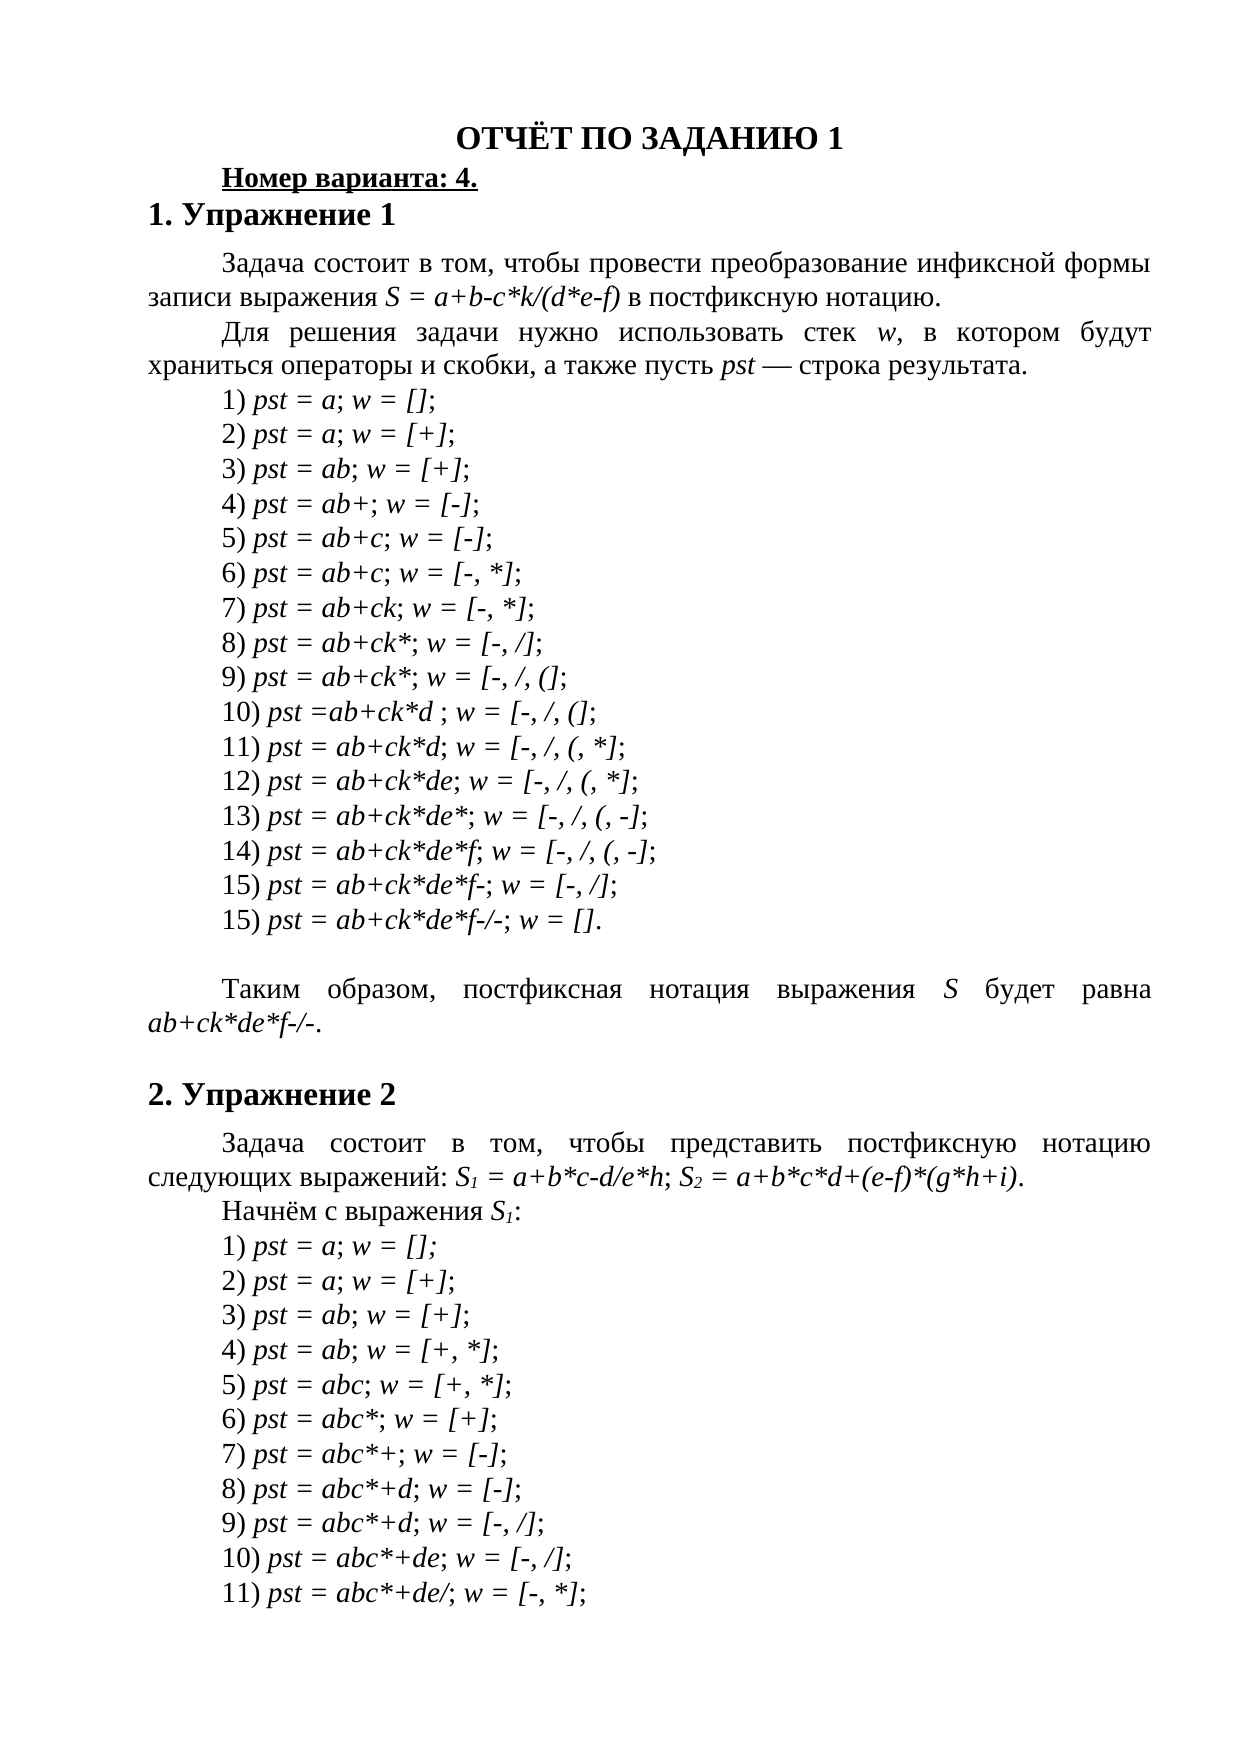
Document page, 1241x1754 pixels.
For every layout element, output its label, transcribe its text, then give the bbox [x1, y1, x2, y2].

text 12) pst = ab+ck*de; w = [-, /, (, *]; [148, 763, 1152, 797]
text 11) pst = abc*+de/; w = [-, *]; [148, 1575, 1152, 1608]
text 8) pst = ab+ck*; w = [-, /]; [148, 625, 1152, 658]
text 1) pst = a; w = []; [148, 382, 1152, 415]
text Начнём с выражения S1: [148, 1193, 1152, 1227]
text 7) pst = abc*+; w = [-]; [148, 1436, 1152, 1470]
subtitle 1. Упражнение 1 [148, 195, 1152, 233]
text Задача состоит в том, чтобы провести преобразование инфиксной формы записи выражения S = a+b-c*k/(d*e-f) в постфиксную нотацию. [148, 245, 1152, 312]
text 15) pst = ab+ck*de*f-; w = [-, /]; [148, 867, 1152, 901]
text 4) pst = ab+; w = [-]; [148, 486, 1152, 519]
text 2) pst = a; w = [+]; [148, 1263, 1152, 1296]
text 10) pst =ab+ck*d ; w = [-, /, (]; [148, 694, 1152, 728]
text 1) pst = a; w = []; [148, 1228, 1152, 1262]
text Задача состоит в том, чтобы представить постфиксную нотацию следующих выражений: S1 = a+b*c-d/e*h; S2 = a+b*c*d+(e-f)*(g*h+i). [148, 1125, 1152, 1192]
text 2) pst = a; w = [+]; [148, 417, 1152, 450]
text 11) pst = ab+ck*d; w = [-, /, (, *]; [148, 729, 1152, 762]
text 3) pst = ab; w = [+]; [148, 1297, 1152, 1331]
text 9) pst = ab+ck*; w = [-, /, (]; [148, 659, 1152, 693]
text 14) pst = ab+ck*de*f; w = [-, /, (, -]; [148, 833, 1152, 866]
text 6) pst = ab+c; w = [-, *]; [148, 555, 1152, 589]
text 5) pst = abc; w = [+, *]; [148, 1367, 1152, 1400]
text 3) pst = ab; w = [+]; [148, 451, 1152, 485]
text 13) pst = ab+ck*de*; w = [-, /, (, -]; [148, 798, 1152, 832]
text Таким образом, постфиксная нотация выражения S будет равна ab+ck*de*f-/-. [148, 972, 1152, 1039]
text 6) pst = abc*; w = [+]; [148, 1402, 1152, 1435]
subtitle 2. Упражнение 2 [148, 1074, 1152, 1113]
text 7) pst = ab+ck; w = [-, *]; [148, 590, 1152, 623]
text 4) pst = ab; w = [+, *]; [148, 1332, 1152, 1366]
text Номер варианта: 4. [148, 160, 1152, 193]
text 8) pst = abc*+d; w = [-]; [148, 1471, 1152, 1504]
text 10) pst = abc*+de; w = [-, /]; [148, 1540, 1152, 1574]
text 15) pst = ab+ck*de*f-/-; w = []. [148, 902, 1152, 936]
text 9) pst = abc*+d; w = [-, /]; [148, 1506, 1152, 1539]
text Для решения задачи нужно использовать стек w, в котором будут храниться операторы и скобки, а также пусть pst — строка результата. [148, 314, 1152, 381]
text 5) pst = ab+c; w = [-]; [148, 521, 1152, 554]
subtitle ОТЧЁТ ПО ЗАДАНИЮ 1 [148, 118, 1152, 156]
